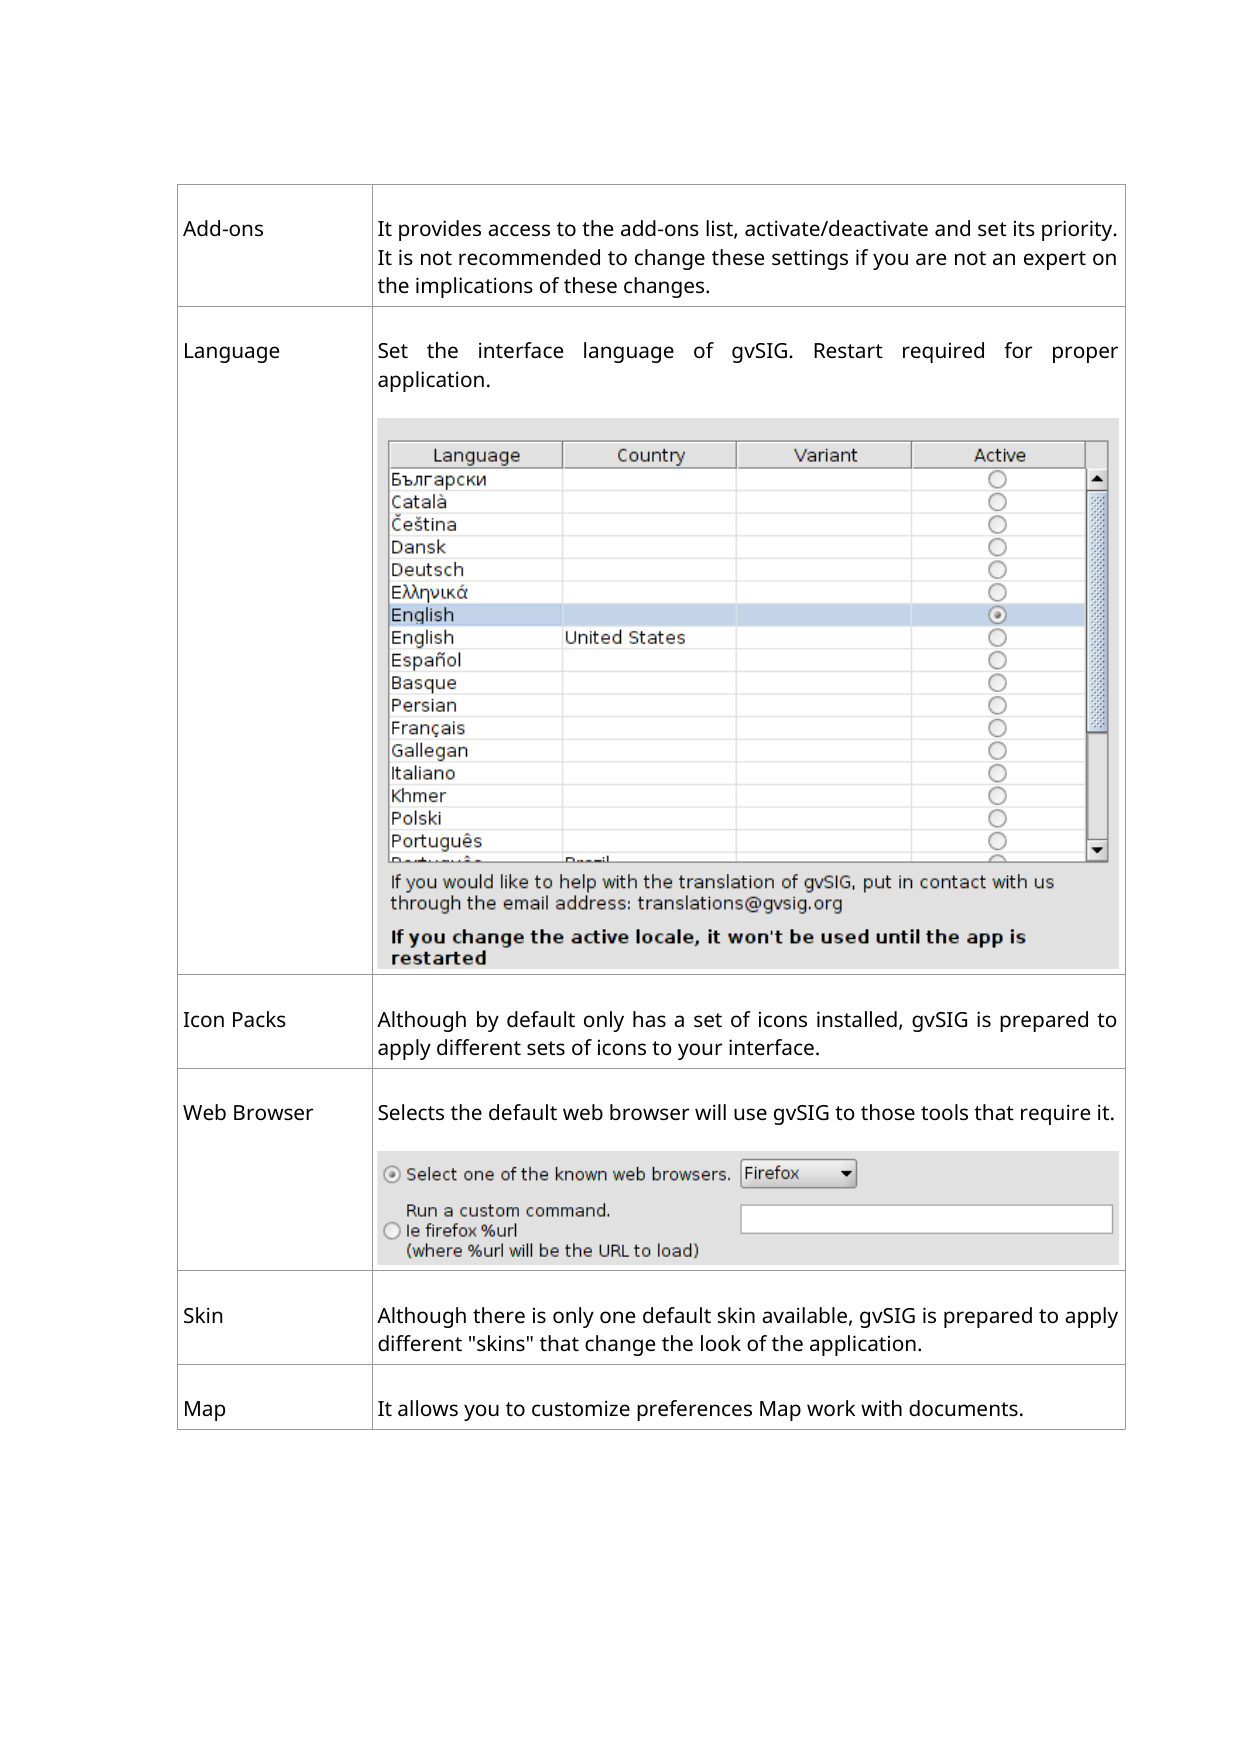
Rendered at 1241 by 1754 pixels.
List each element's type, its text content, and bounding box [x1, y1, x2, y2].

table_cell Set the interface language of gvSIG. Restart required for proper application. [373, 307, 1125, 974]
picture [377, 418, 1120, 969]
table_cell Although by default only has a set of icons installed, gvSIG is prepared to apply different sets of icons to your interface. [373, 975, 1125, 1067]
table_cell Language [178, 307, 372, 974]
table_cell Skin [178, 1271, 372, 1363]
table_cell Add-ons [178, 185, 372, 306]
table_cell Map [178, 1365, 372, 1428]
picture [377, 1151, 1120, 1265]
table_cell Selects the default web browser will use gvSIG to those tools that require it. [373, 1069, 1125, 1270]
table_cell Web Browser [178, 1069, 372, 1270]
table_cell Icon Packs [178, 975, 372, 1067]
table_cell Although there is only one default skin available, gvSIG is prepared to apply different "skins" that change the look of the application. [373, 1271, 1125, 1363]
table_cell It allows you to customize preferences Map work with documents. [373, 1365, 1125, 1428]
table_cell It provides access to the add-ons list, activate/deactivate and set its priority. It is not recommended to change these settings if you are not an expert on the implications of these changes. [373, 185, 1125, 306]
